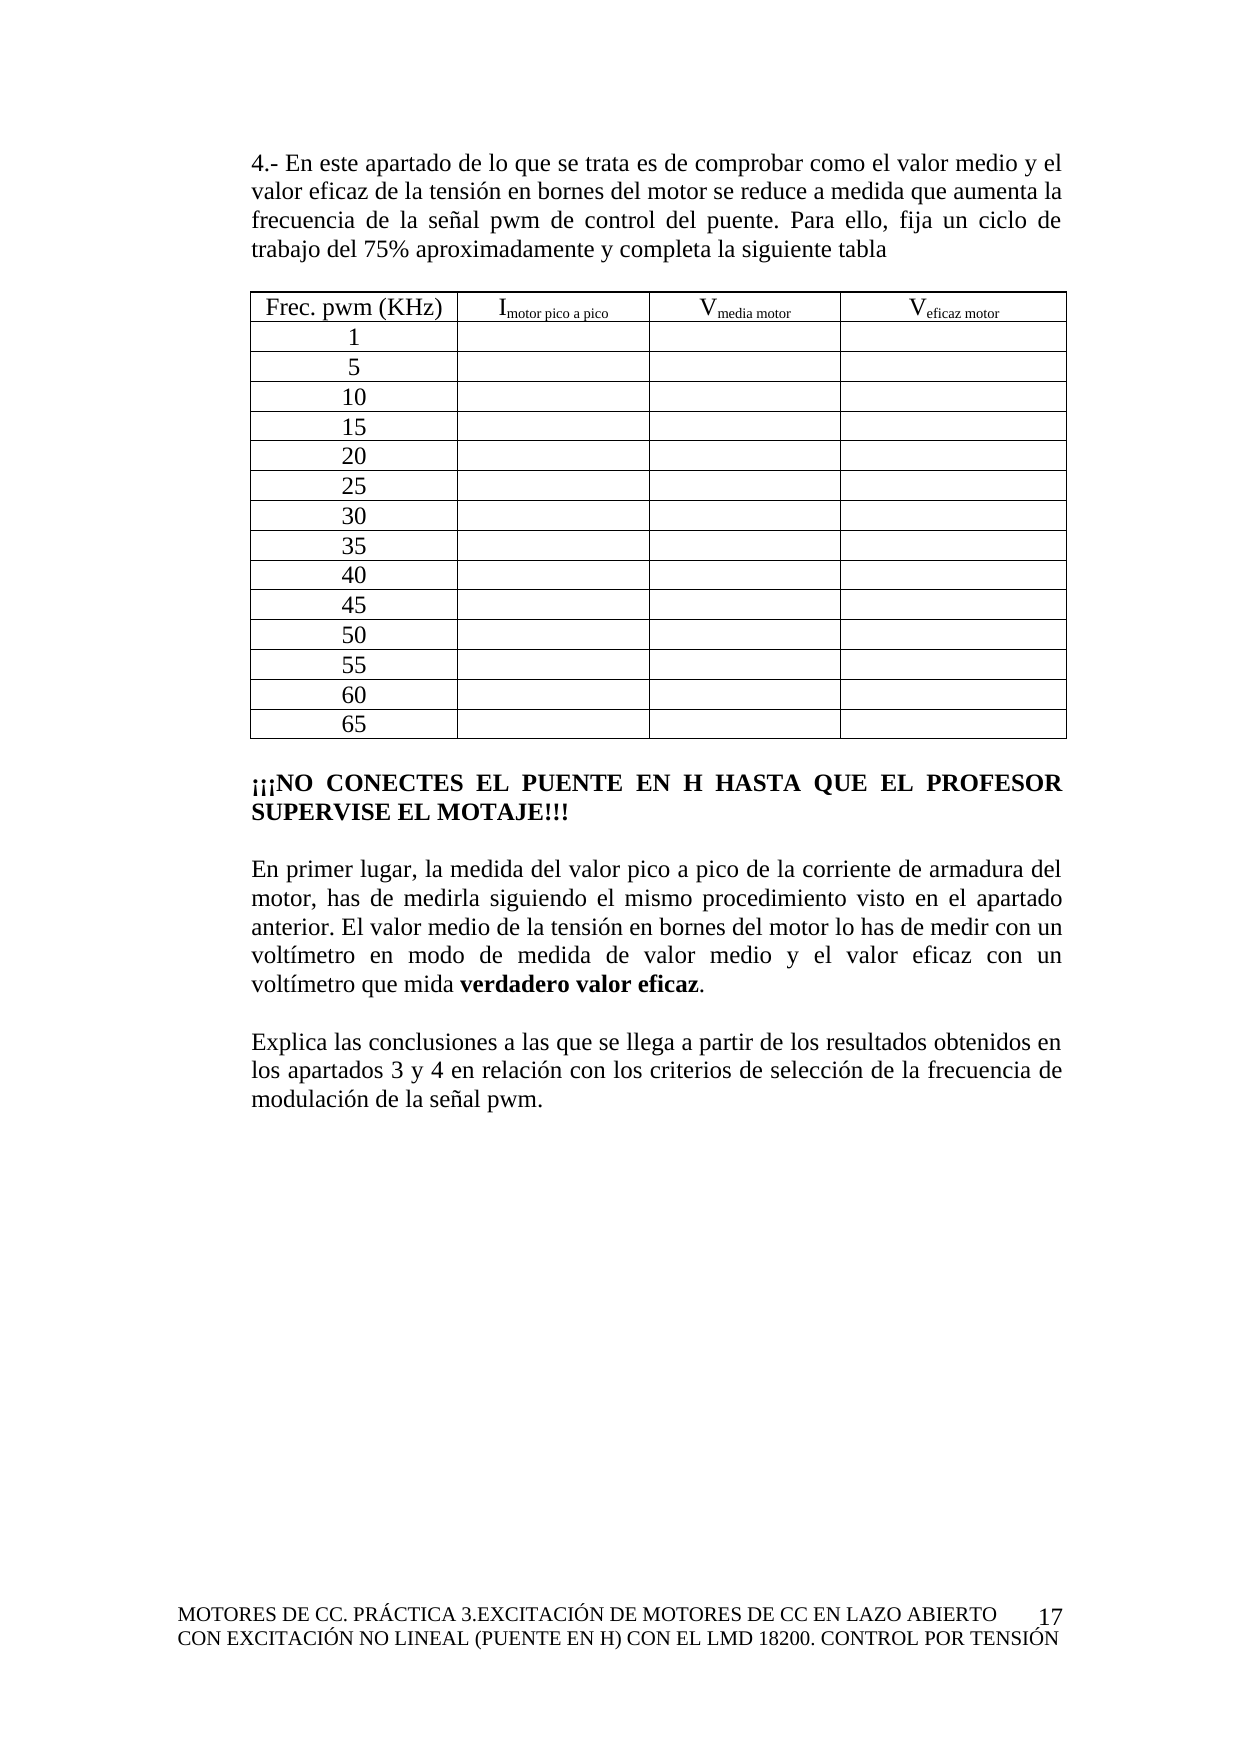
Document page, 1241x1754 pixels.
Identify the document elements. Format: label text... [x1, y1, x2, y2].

table_cell [650, 710, 840, 738]
table_cell 55 [251, 650, 457, 679]
table_header Veficaz motor [841, 293, 1066, 321]
table_cell [841, 561, 1066, 589]
table_cell 25 [251, 471, 457, 500]
table_cell 20 [251, 441, 457, 470]
table_cell [841, 471, 1066, 500]
table_cell 1 [251, 322, 457, 351]
table_cell [458, 441, 649, 470]
table_header Vmedia motor [650, 293, 840, 321]
table_cell [650, 441, 840, 470]
table_cell [458, 412, 649, 440]
table_cell 5 [251, 352, 457, 381]
table_cell [841, 620, 1066, 649]
table_cell [841, 352, 1066, 381]
table_cell [458, 710, 649, 738]
table_cell [458, 650, 649, 679]
table_cell [841, 501, 1066, 530]
table_cell [841, 650, 1066, 679]
table_cell [841, 382, 1066, 411]
table_cell 30 [251, 501, 457, 530]
table_cell [458, 471, 649, 500]
table_cell [650, 650, 840, 679]
table_cell [458, 322, 649, 351]
table_cell [650, 501, 840, 530]
table_header Imotor pico a pico [458, 293, 649, 321]
table_cell [650, 561, 840, 589]
table_cell 40 [251, 561, 457, 589]
table_cell [841, 441, 1066, 470]
table_cell [650, 322, 840, 351]
table_cell [650, 412, 840, 440]
table_cell [458, 561, 649, 589]
table_cell 15 [251, 412, 457, 440]
text ¡¡¡NO CONECTES EL PUENTE EN H HASTA QUE EL PROFESOR SUPERVISE EL MOTAJE!!! [251, 768, 1063, 826]
table_cell [650, 382, 840, 411]
text 4.- En este apartado de lo que se trata es de comprobar como el valor medio y el valor eficaz de la tensión en bornes del motor se reduce a medida que aumenta la frecuencia de la señal pwm de control del puente. Para ello, fija un ciclo de trabajo del 75% aproximadamente y completa la siguiente tabla [251, 148, 1063, 263]
table_cell [841, 680, 1066, 708]
table_cell [458, 620, 649, 649]
table_cell [458, 501, 649, 530]
text En primer lugar, la medida del valor pico a pico de la corriente de armadura del motor, has de medirla siguiendo el mismo procedimiento visto en el apartado anterior. El valor medio de la tensión en bornes del motor lo has de medir con un voltímetro en modo de medida de valor medio y el valor eficaz con un voltímetro que mida verdadero valor eficaz. [251, 854, 1063, 998]
table_cell [841, 412, 1066, 440]
table_cell [650, 680, 840, 708]
table_cell [650, 531, 840, 559]
table_cell [841, 710, 1066, 738]
table_cell [841, 590, 1066, 619]
table_cell [841, 322, 1066, 351]
table_cell [458, 680, 649, 708]
table_cell [458, 352, 649, 381]
table_cell 35 [251, 531, 457, 559]
table_cell [650, 620, 840, 649]
table_cell [458, 382, 649, 411]
table_cell [458, 590, 649, 619]
table_cell 10 [251, 382, 457, 411]
table_cell [650, 590, 840, 619]
table_cell [650, 471, 840, 500]
table_cell 45 [251, 590, 457, 619]
table_cell [650, 352, 840, 381]
text Explica las conclusiones a las que se llega a partir de los resultados obtenidos en los apartados 3 y 4 en relación con los criterios de selección de la frecuencia de modulación de la señal pwm. [251, 1027, 1063, 1113]
table_cell 65 [251, 710, 457, 738]
table_cell 60 [251, 680, 457, 708]
table_cell [841, 531, 1066, 559]
table_cell [458, 531, 649, 559]
table_cell 50 [251, 620, 457, 649]
table_header Frec. pwm (KHz) [251, 293, 457, 321]
